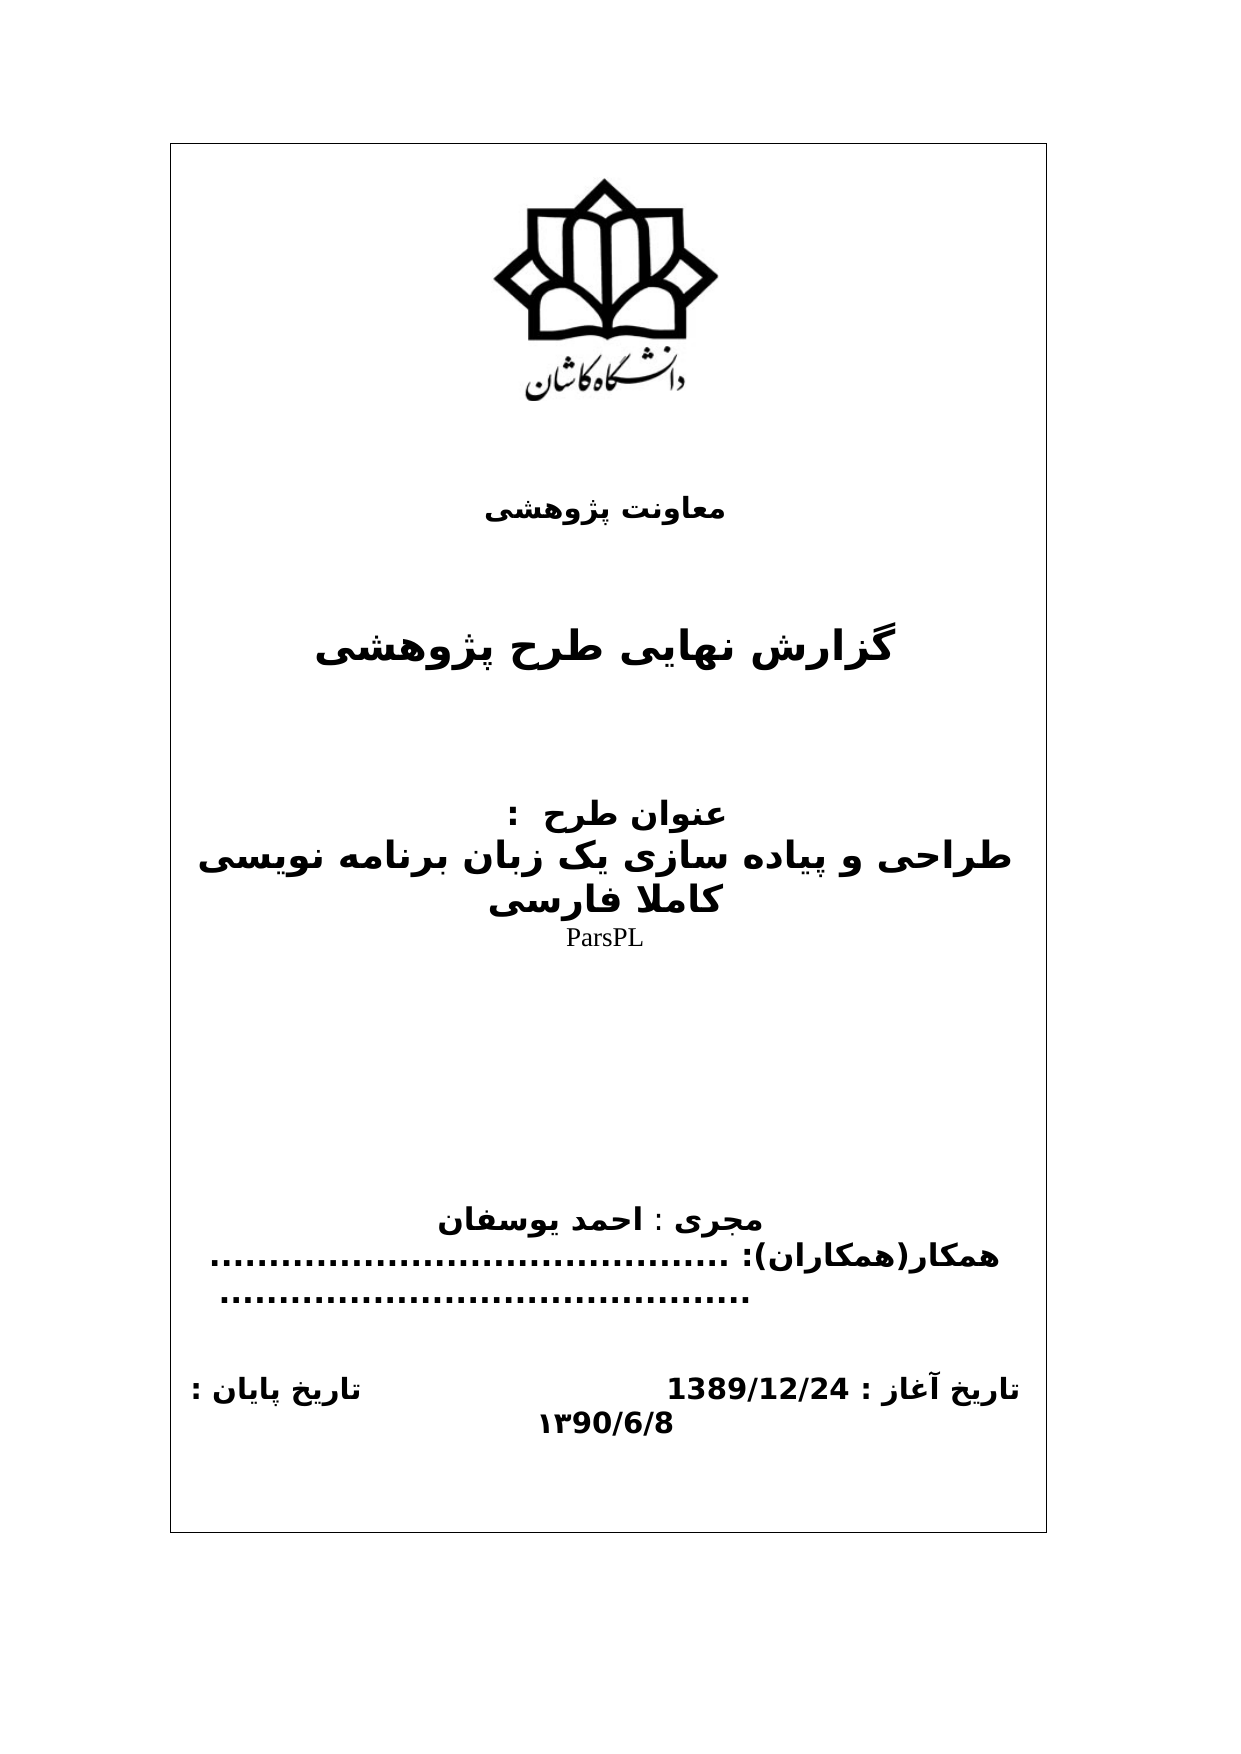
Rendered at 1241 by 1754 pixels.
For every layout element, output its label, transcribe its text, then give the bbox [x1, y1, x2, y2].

text [148, 1201, 170, 1238]
text [148, 795, 170, 834]
text [148, 921, 170, 952]
text [1047, 1373, 1063, 1441]
text معاونت پژوهشی [171, 492, 1046, 526]
text ParsPL [171, 921, 1046, 952]
text [1047, 921, 1063, 952]
text [1047, 1201, 1063, 1238]
text [1047, 834, 1063, 921]
text همکار(همکاران): ............................................ [171, 1238, 1046, 1274]
text [1047, 622, 1063, 670]
text عنوان طرح : [171, 795, 1046, 834]
text [148, 834, 170, 921]
text [148, 1373, 170, 1441]
text مجری : احمد یوسفان [171, 1201, 1046, 1238]
text گزارش نهایی طرح پژوهشی [171, 622, 1046, 670]
text [1047, 795, 1063, 834]
text ............................................. [171, 1274, 1046, 1310]
text [148, 492, 170, 526]
text تاریخ آغاز : 1389/12/24 تاریخ پایان : ۱۳90/6/8 [171, 1373, 1046, 1441]
text طراحی و پیاده سازی یک زبان برنامه نویسی کاملا فارسی [171, 834, 1046, 921]
text [148, 622, 170, 670]
text [1047, 492, 1063, 526]
